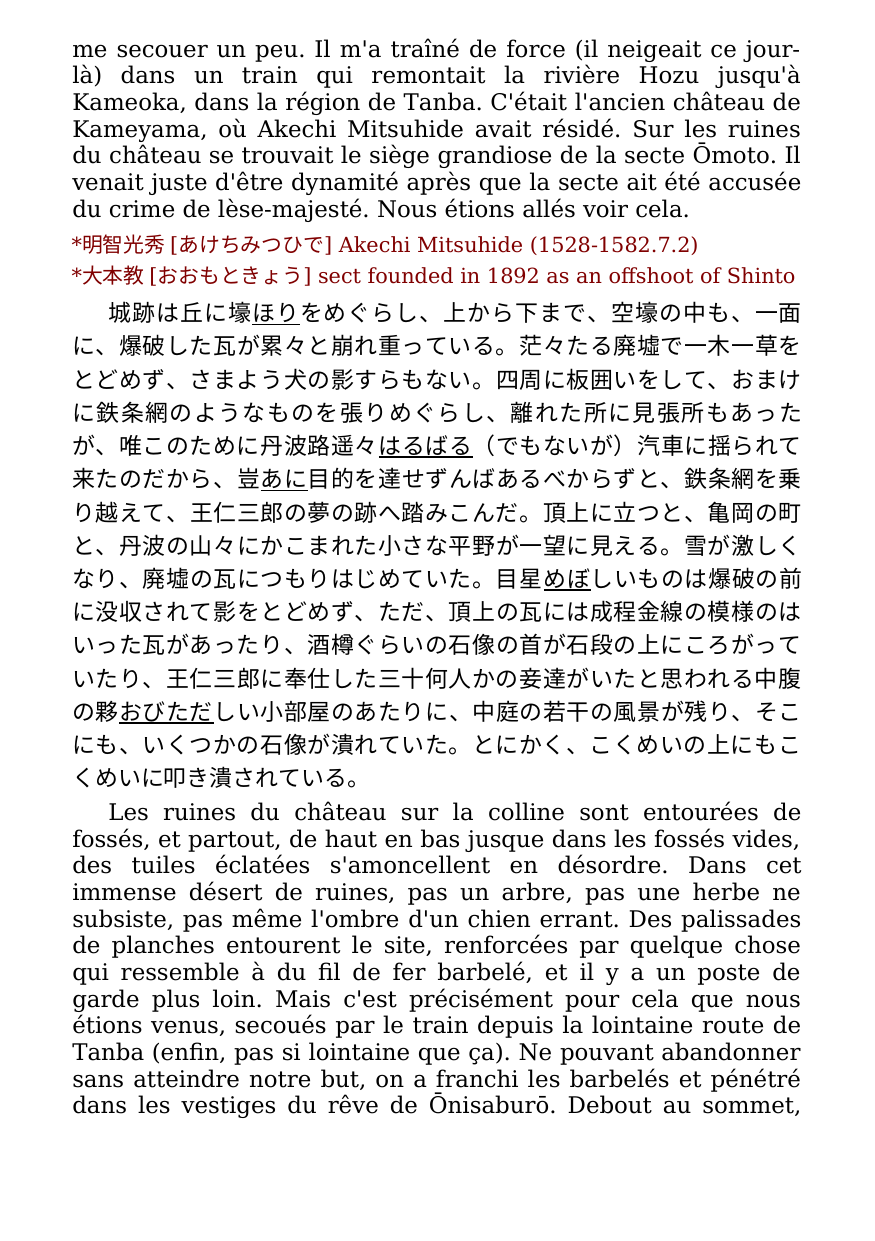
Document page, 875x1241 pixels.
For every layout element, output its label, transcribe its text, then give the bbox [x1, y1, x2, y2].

text Les ruines du château sur la colline sont entourées de fossés, et partout, de haut en bas jusque dans les fossés vides, des tuiles éclatées s'amoncellent en désordre. Dans cet immense désert de ruines, pas un arbre, pas une herbe ne subsiste, pas même l'ombre d'un chien errant. Des palissades de planches entourent le site, renforcées par quelque chose qui ressemble à du fil de fer barbelé, et il y a un poste de garde plus loin. Mais c'est précisément pour cela que nous étions venus, secoués par le train depuis la lointaine route de Tanba (enfin, pas si lointaine que ça). Ne pouvant abandonner sans atteindre notre but, on a franchi les barbelés et pénétré dans les vestiges du rêve de Ōnisaburō. Debout au sommet, [72, 799, 802, 1119]
text me secouer un peu. Il m'a traîné de force (il neigeait ce jour-là) dans un train qui remontait la rivière Hozu jusqu'à Kameoka, dans la région de Tanba. C'était l'ancien château de Kameyama, où Akechi Mitsuhide avait résidé. Sur les ruines du château se trouvait le siège grandiose de la secte Ōmoto. Il venait juste d'être dynamité après que la secte ait été accusée du crime de lèse-majesté. Nous étions allés voir cela. [72, 36, 802, 223]
text 城跡は丘に壕ほりをめぐらし、上から下まで、空壕の中も、一面に、爆破した瓦が累々と崩れ重っている。茫々たる廃墟で一木一草をとどめず、さまよう犬の影すらもない。四周に板囲いをして、おまけに鉄条網のようなものを張りめぐらし、離れた所に見張所もあったが、唯このために丹波路遥々はるばる（でもないが）汽車に揺られて来たのだから、豈あに目的を達せずんばあるべからずと、鉄条網を乗り越えて、王仁三郎の夢の跡へ踏みこんだ。頂上に立つと、亀岡の町と、丹波の山々にかこまれた小さな平野が一望に見える。雪が激しくなり、廃墟の瓦につもりはじめていた。目星めぼしいものは爆破の前に没収されて影をとどめず、ただ、頂上の瓦には成程金線の模様のはいった瓦があったり、酒樽ぐらいの石像の首が石段の上にころがっていたり、王仁三郎に奉仕した三十何人かの妾達がいたと思われる中腹の夥おびただしい小部屋のあたりに、中庭の若干の風景が残り、そこにも、いくつかの石像が潰れていた。とにかく、こくめいの上にもこくめいに叩き潰されている。 [72, 295, 802, 793]
text *大本教 [おおもときょう] sect founded in 1892 as an offshoot of Shinto [71, 259, 803, 289]
text *明智光秀 [あけちみつひで] Akechi Mitsuhide (1528-1582.7.2) [71, 229, 803, 259]
